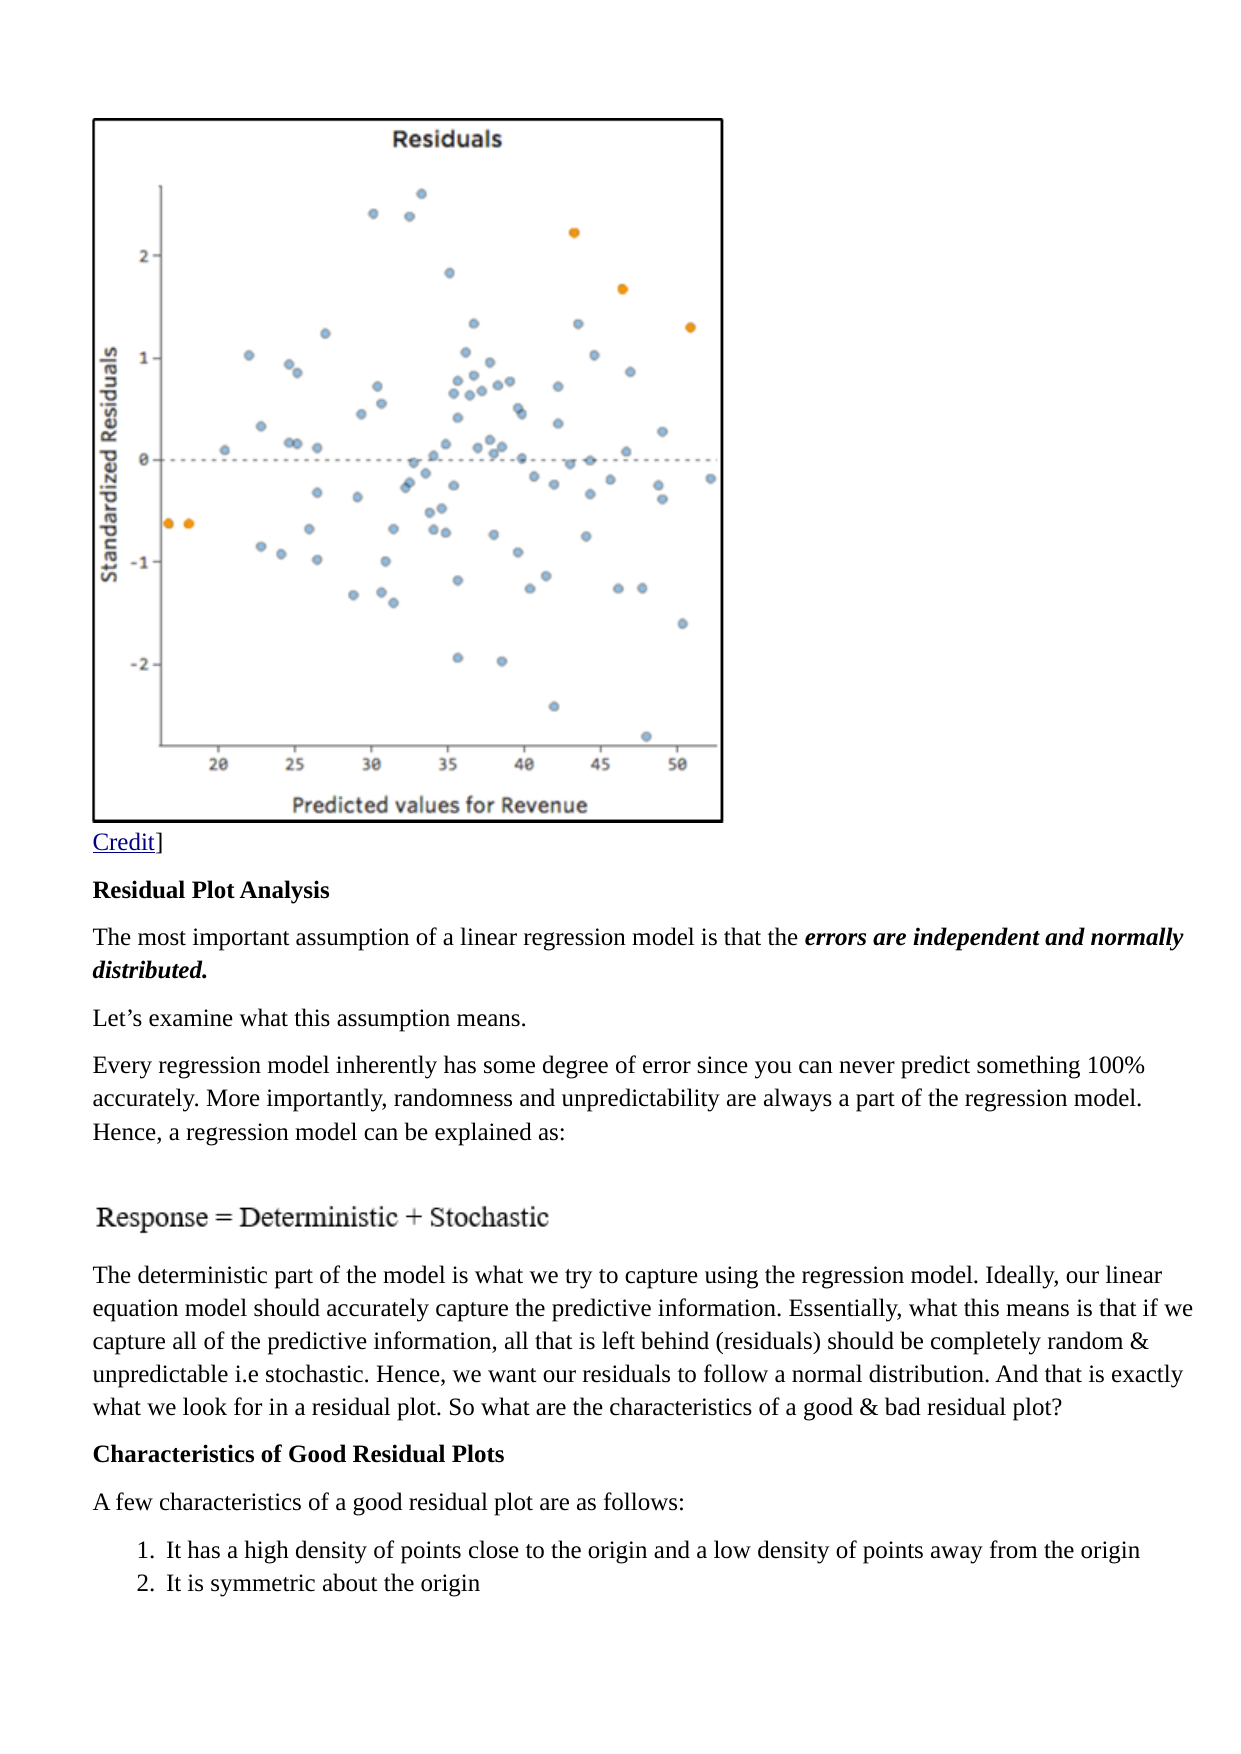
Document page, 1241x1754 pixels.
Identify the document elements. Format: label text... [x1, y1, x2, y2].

text Credit] [92, 827, 1208, 856]
list It has a high density of points close to the origin and a low density of points away from the origin [136, 1535, 1208, 1563]
text The deterministic part of the model is what we try to capture using the regression model. Ideally, our linear equation model should accurately capture the predictive information. Essentially, what this means is that if we capture all of the predictive information, all that is left behind (residuals) should be completely random & unpredictable i.e stochastic. Hence, we want our residuals to follow a normal distribution. And that is exactly what we look for in a residual plot. So what are the characteristics of a good & bad residual plot? [92, 1260, 1208, 1421]
list It is symmetric about the origin [136, 1568, 1208, 1596]
text Residual Plot Analysis [92, 875, 1208, 903]
text The most important assumption of a linear regression model is that the errors are independent and normally distributed. [92, 922, 1208, 984]
text Every regression model inherently has some degree of error since you can never predict something 100% accurately. More importantly, randomness and unpredictability are always a part of the regression model. Hence, a regression model can be explained as: [92, 1051, 1208, 1145]
picture [92, 118, 724, 823]
text Characteristics of Good Residual Plots [92, 1439, 1208, 1468]
text Let’s examine what this assumption means. [92, 1003, 1208, 1032]
text A few characteristics of a good residual plot are as follows: [92, 1487, 1208, 1516]
picture [92, 1197, 555, 1241]
